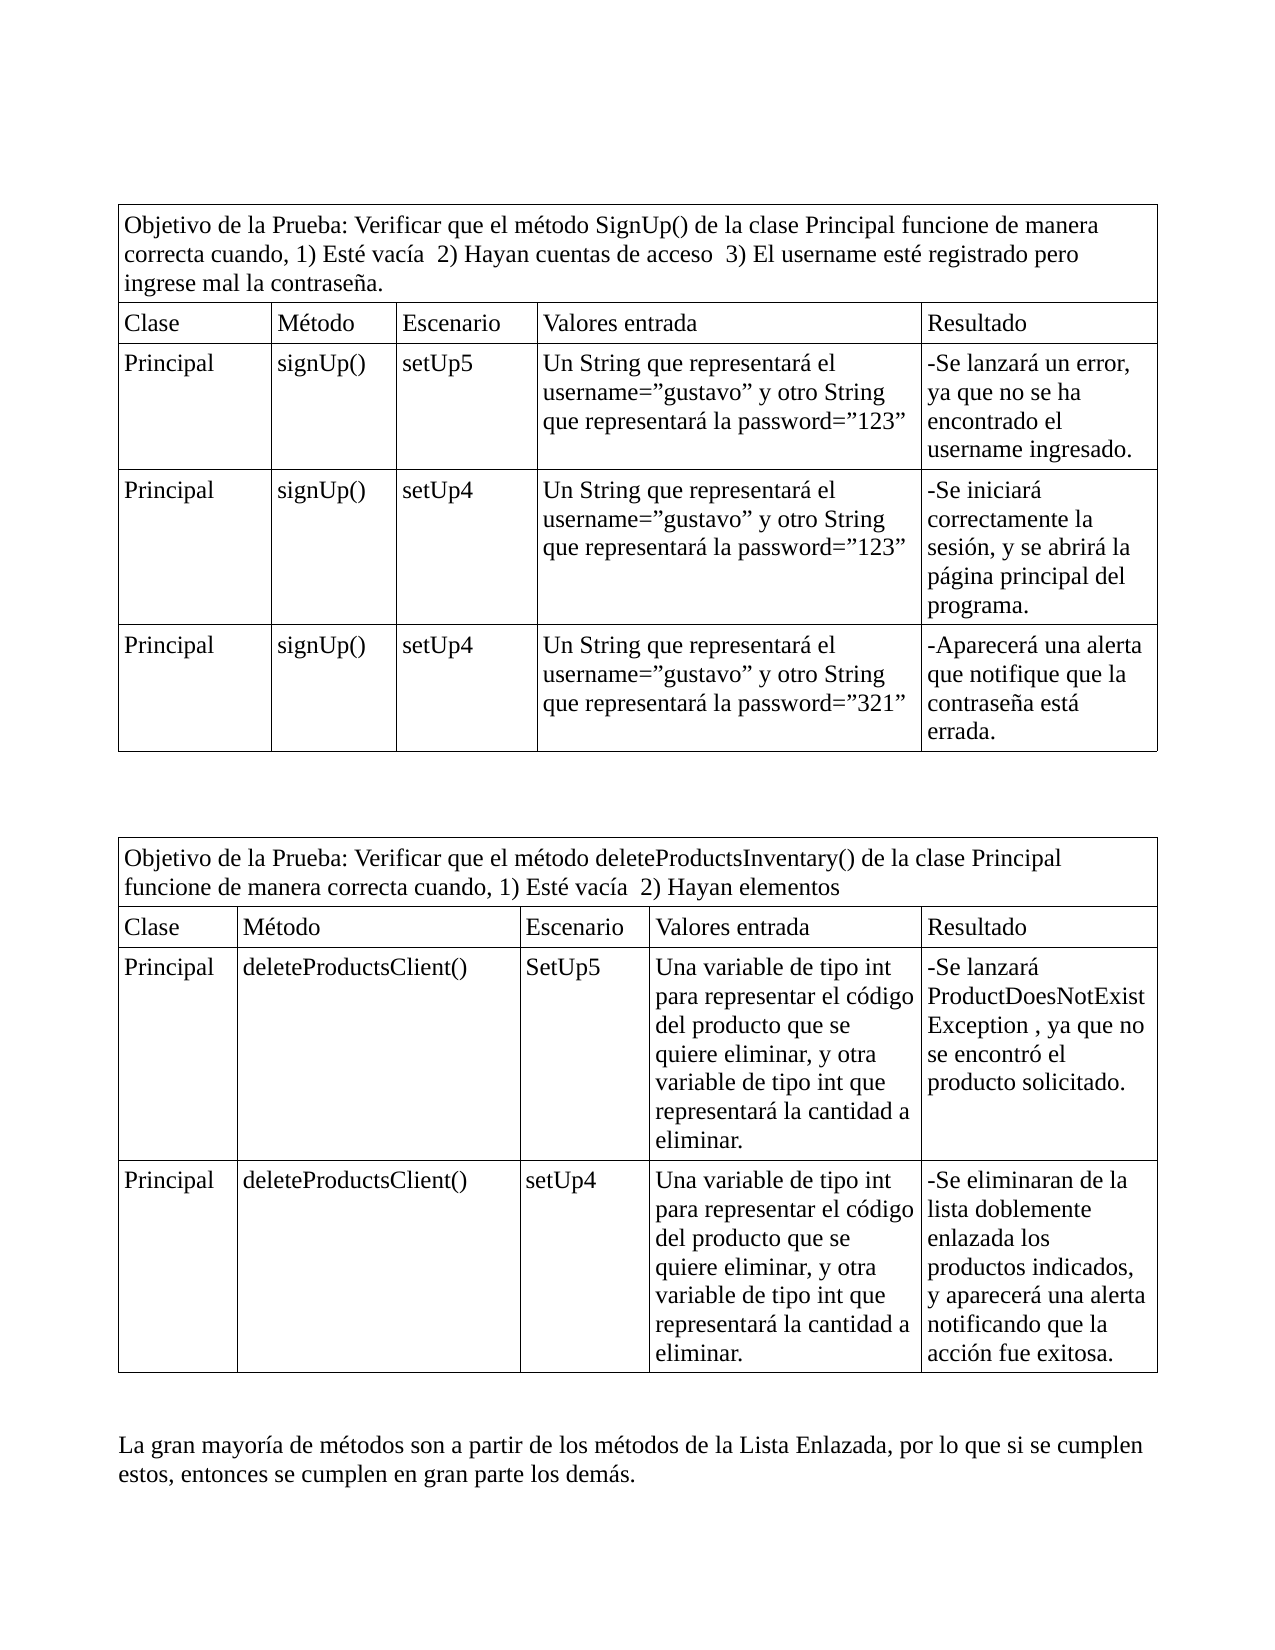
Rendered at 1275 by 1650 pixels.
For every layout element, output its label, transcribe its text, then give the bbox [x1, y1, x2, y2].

table_cell setUp4 [397, 470, 537, 624]
table_cell -Se eliminaran de la lista doblemente enlazada los productos indicados, y aparecerá una alerta notificando que la acción fue exitosa. [922, 1161, 1157, 1372]
table_cell Principal [119, 625, 271, 751]
table_cell -Se lanzará un error, ya que no se ha encontrado el username ingresado. [922, 344, 1157, 469]
table_cell Principal [119, 344, 271, 469]
table_cell Principal [119, 1161, 237, 1372]
table_cell setUp4 [397, 625, 537, 751]
table_cell deleteProductsClient() [238, 1161, 520, 1372]
table_cell Un String que representará el username=”gustavo” y otro String que representará la password=”123” [538, 344, 921, 469]
table_cell -Se iniciará correctamente la sesión, y se abrirá la página principal del programa. [922, 470, 1157, 624]
table_cell -Aparecerá una alerta que notifique que la contraseña está errada. [922, 625, 1157, 751]
table_cell signUp() [272, 344, 396, 469]
table_cell Principal [119, 948, 237, 1159]
table_cell signUp() [272, 470, 396, 624]
table_cell Escenario [397, 303, 537, 342]
table_cell Resultado [922, 907, 1157, 947]
table_cell SetUp5 [521, 948, 649, 1159]
table_cell Clase [119, 303, 271, 342]
table_header Objetivo de la Prueba: Verificar que el método SignUp() de la clase Principal funcione de manera correcta cuando, 1) Esté vacía 2) Hayan cuentas de acceso 3) El username esté registrado pero ingrese mal la contraseña. [119, 205, 1157, 302]
table_cell Método [238, 907, 520, 947]
table_cell Un String que representará el username=”gustavo” y otro String que representará la password=”123” [538, 470, 921, 624]
table_header Objetivo de la Prueba: Verificar que el método deleteProductsInventary() de la clase Principal funcione de manera correcta cuando, 1) Esté vacía 2) Hayan elementos [119, 838, 1157, 906]
table_cell Clase [119, 907, 237, 947]
table_cell Valores entrada [538, 303, 921, 342]
table_cell Una variable de tipo int para representar el código del producto que se quiere eliminar, y otra variable de tipo int que representará la cantidad a eliminar. [650, 948, 921, 1159]
table_cell setUp4 [521, 1161, 649, 1372]
table_cell signUp() [272, 625, 396, 751]
table_cell Método [272, 303, 396, 342]
table_cell -Se lanzará ProductDoesNotExistException , ya que no se encontró el producto solicitado. [922, 948, 1157, 1159]
table_cell setUp5 [397, 344, 537, 469]
table_cell Resultado [922, 303, 1157, 342]
table_cell Principal [119, 470, 271, 624]
table_cell Valores entrada [650, 907, 921, 947]
table_cell Un String que representará el username=”gustavo” y otro String que representará la password=”321” [538, 625, 921, 751]
table_cell deleteProductsClient() [238, 948, 520, 1159]
table_cell Escenario [521, 907, 649, 947]
table_cell Una variable de tipo int para representar el código del producto que se quiere eliminar, y otra variable de tipo int que representará la cantidad a eliminar. [650, 1161, 921, 1372]
text La gran mayoría de métodos son a partir de los métodos de la Lista Enlazada, por lo que si se cumplen estos, entonces se cumplen en gran parte los demás. [118, 1430, 1157, 1487]
